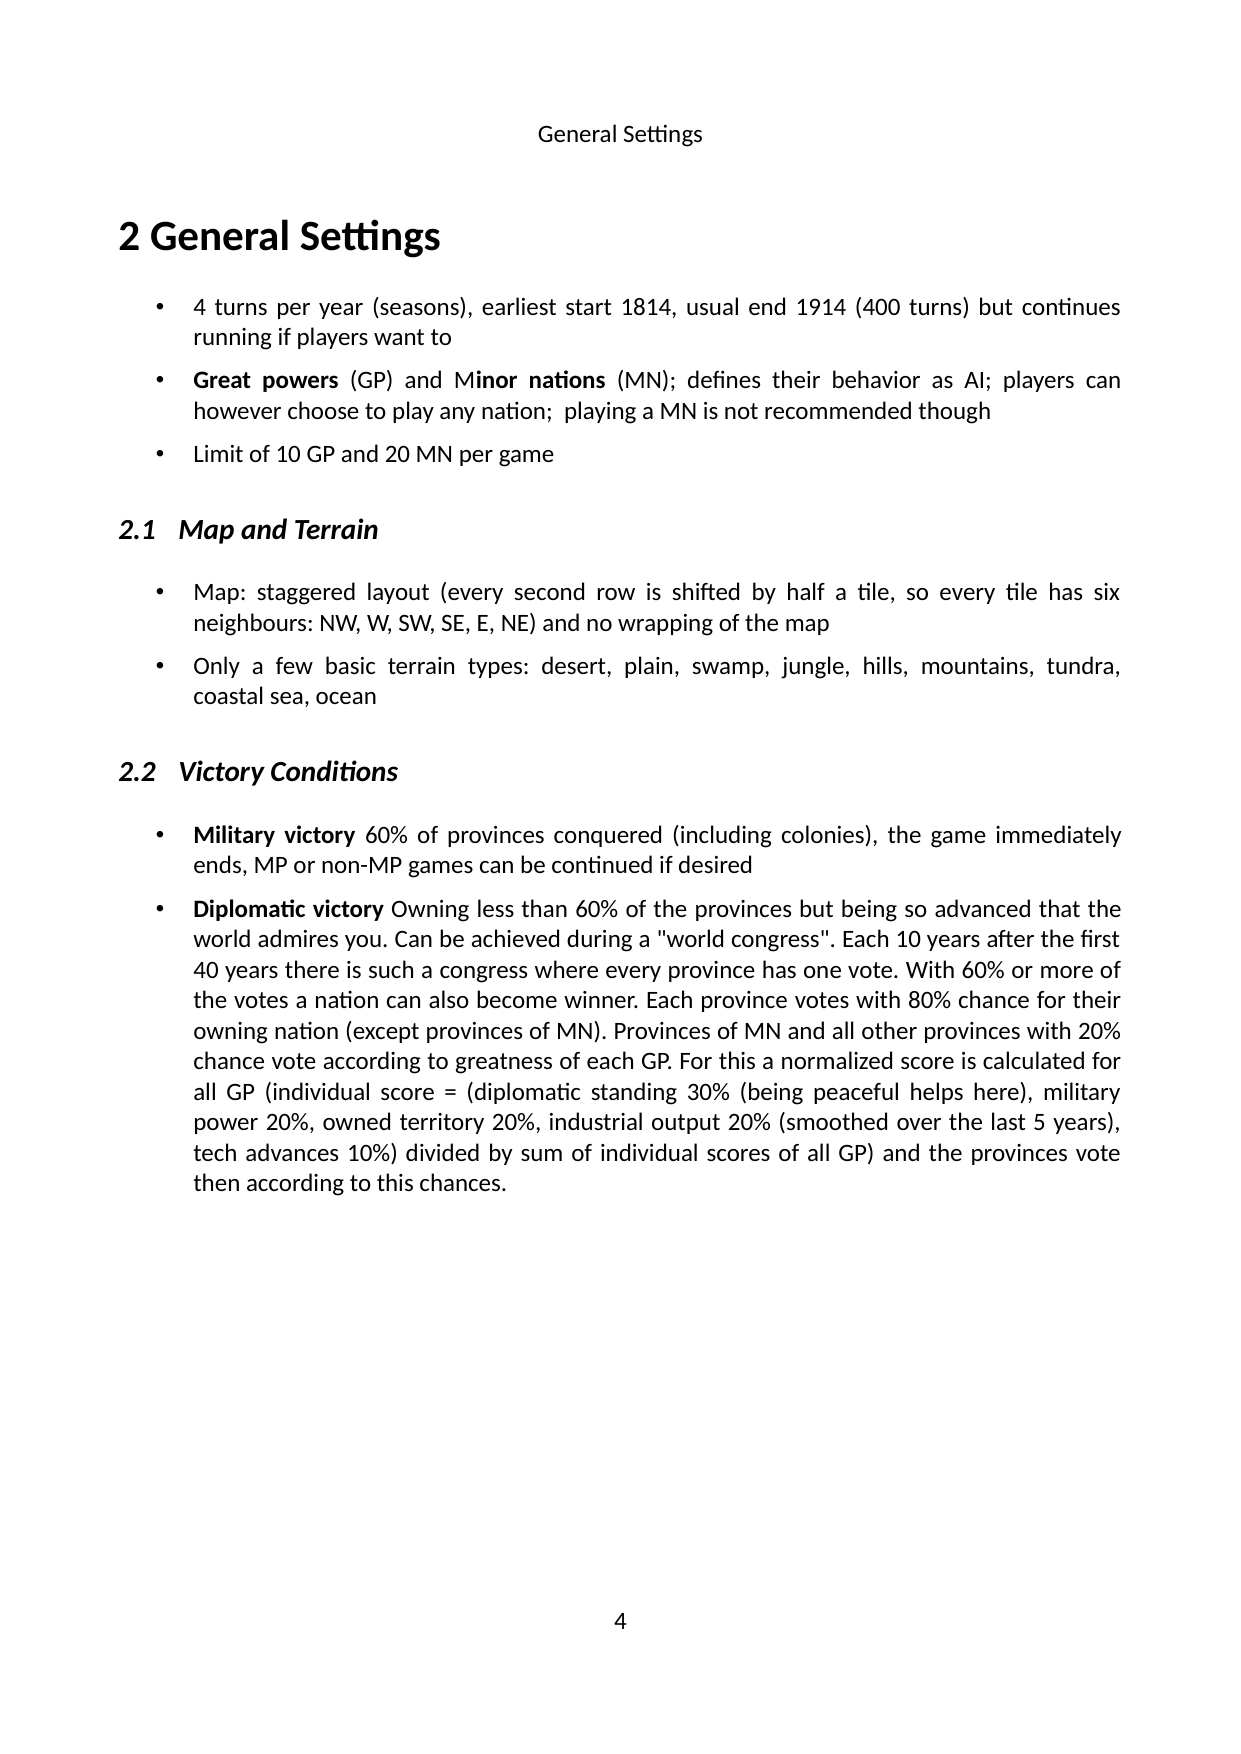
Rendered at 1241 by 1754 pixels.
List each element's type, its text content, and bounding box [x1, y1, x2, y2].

subtitle General Settings [118, 208, 1122, 261]
subtitle Map and Terrain [118, 511, 1122, 546]
list 4 turns per year (seasons), earliest start 1814, usual end 1914 (400 turns) but continues running if players want to [156, 291, 1122, 352]
list Limit of 10 GP and 20 MN per game [156, 438, 1122, 468]
list Map: staggered layout (every second row is shifted by half a tile, so every tile has six neighbours: NW, W, SW, SE, E, NE) and no wrapping of the map [156, 576, 1122, 637]
list Only a few basic terrain types: desert, plain, swamp, jungle, hills, mountains, tundra, coastal sea, ocean [156, 650, 1122, 711]
list Great powers (GP) and Minor nations (MN); defines their behavior as AI; players can however choose to play any nation; playing a MN is not recommended though [156, 364, 1122, 425]
subtitle Victory Conditions [118, 753, 1122, 789]
list Diplomatic victory Owning less than 60% of the provinces but being so advanced that the world admires you. Can be achieved during a "world congress". Each 10 years after the first 40 years there is such a congress where every province has one vote. With 60% or more of the votes a nation can also become winner. Each province votes with 80% chance for their owning nation (except provinces of MN). Provinces of MN and all other provinces with 20% chance vote according to greatness of each GP. For this a normalized score is calculated for all GP (individual score = (diplomatic standing 30% (being peaceful helps here), military power 20%, owned territory 20%, industrial output 20% (smoothed over the last 5 years), tech advances 10%) divided by sum of individual scores of all GP) and the provinces vote then according to this chances. [156, 893, 1122, 1198]
list Military victory 60% of provinces conquered (including colonies), the game immediately ends, MP or non-MP games can be continued if desired [156, 819, 1122, 880]
